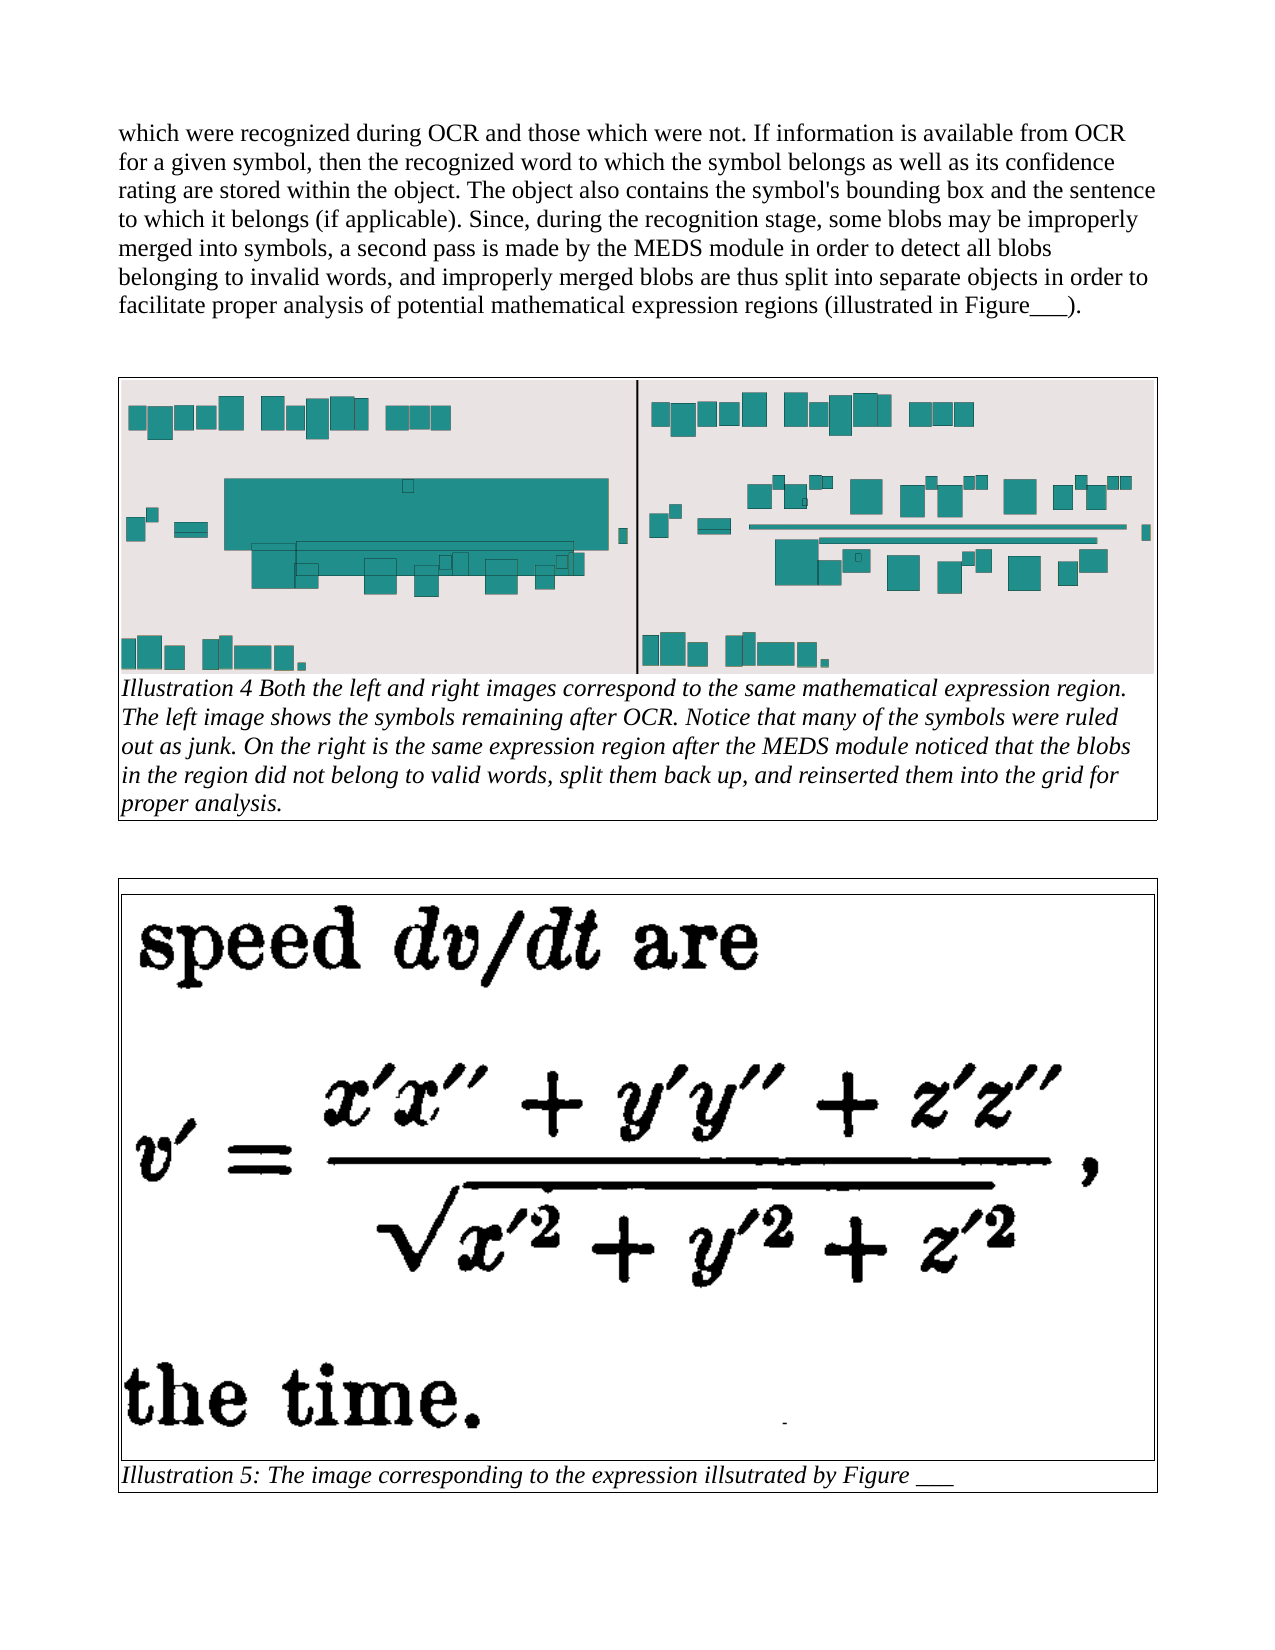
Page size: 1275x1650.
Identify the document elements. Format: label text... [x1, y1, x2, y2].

picture [124, 896, 1151, 1458]
text which were recognized during OCR and those which were not. If information is available from OCR for a given symbol, then the recognized word to which the symbol belongs as well as its confidence rating are stored within the object. The object also contains the symbol's bounding box and the sentence to which it belongs (if applicable). Since, during the recognition stage, some blobs may be improperly merged into symbols, a second pass is made by the MEDS module in order to detect all blobs belonging to invalid words, and improperly merged blobs are thus split into separate objects in order to facilitate proper analysis of potential mathematical expression regions (illustrated in Figure___). [118, 118, 1157, 319]
text [122, 895, 1154, 1460]
picture [121, 380, 1154, 674]
text Illustration 5: The image corresponding to the expression illsutrated by Figure ___ [121, 1461, 1154, 1489]
text Illustration 4 Both the left and right images correspond to the same mathematical expression region. The left image shows the symbols remaining after OCR. Notice that many of the symbols were ruled out as junk. On the right is the same expression region after the MEDS module noticed that the blobs in the region did not belong to valid words, split them back up, and reinserted them into the grid for proper analysis. [121, 674, 1154, 817]
